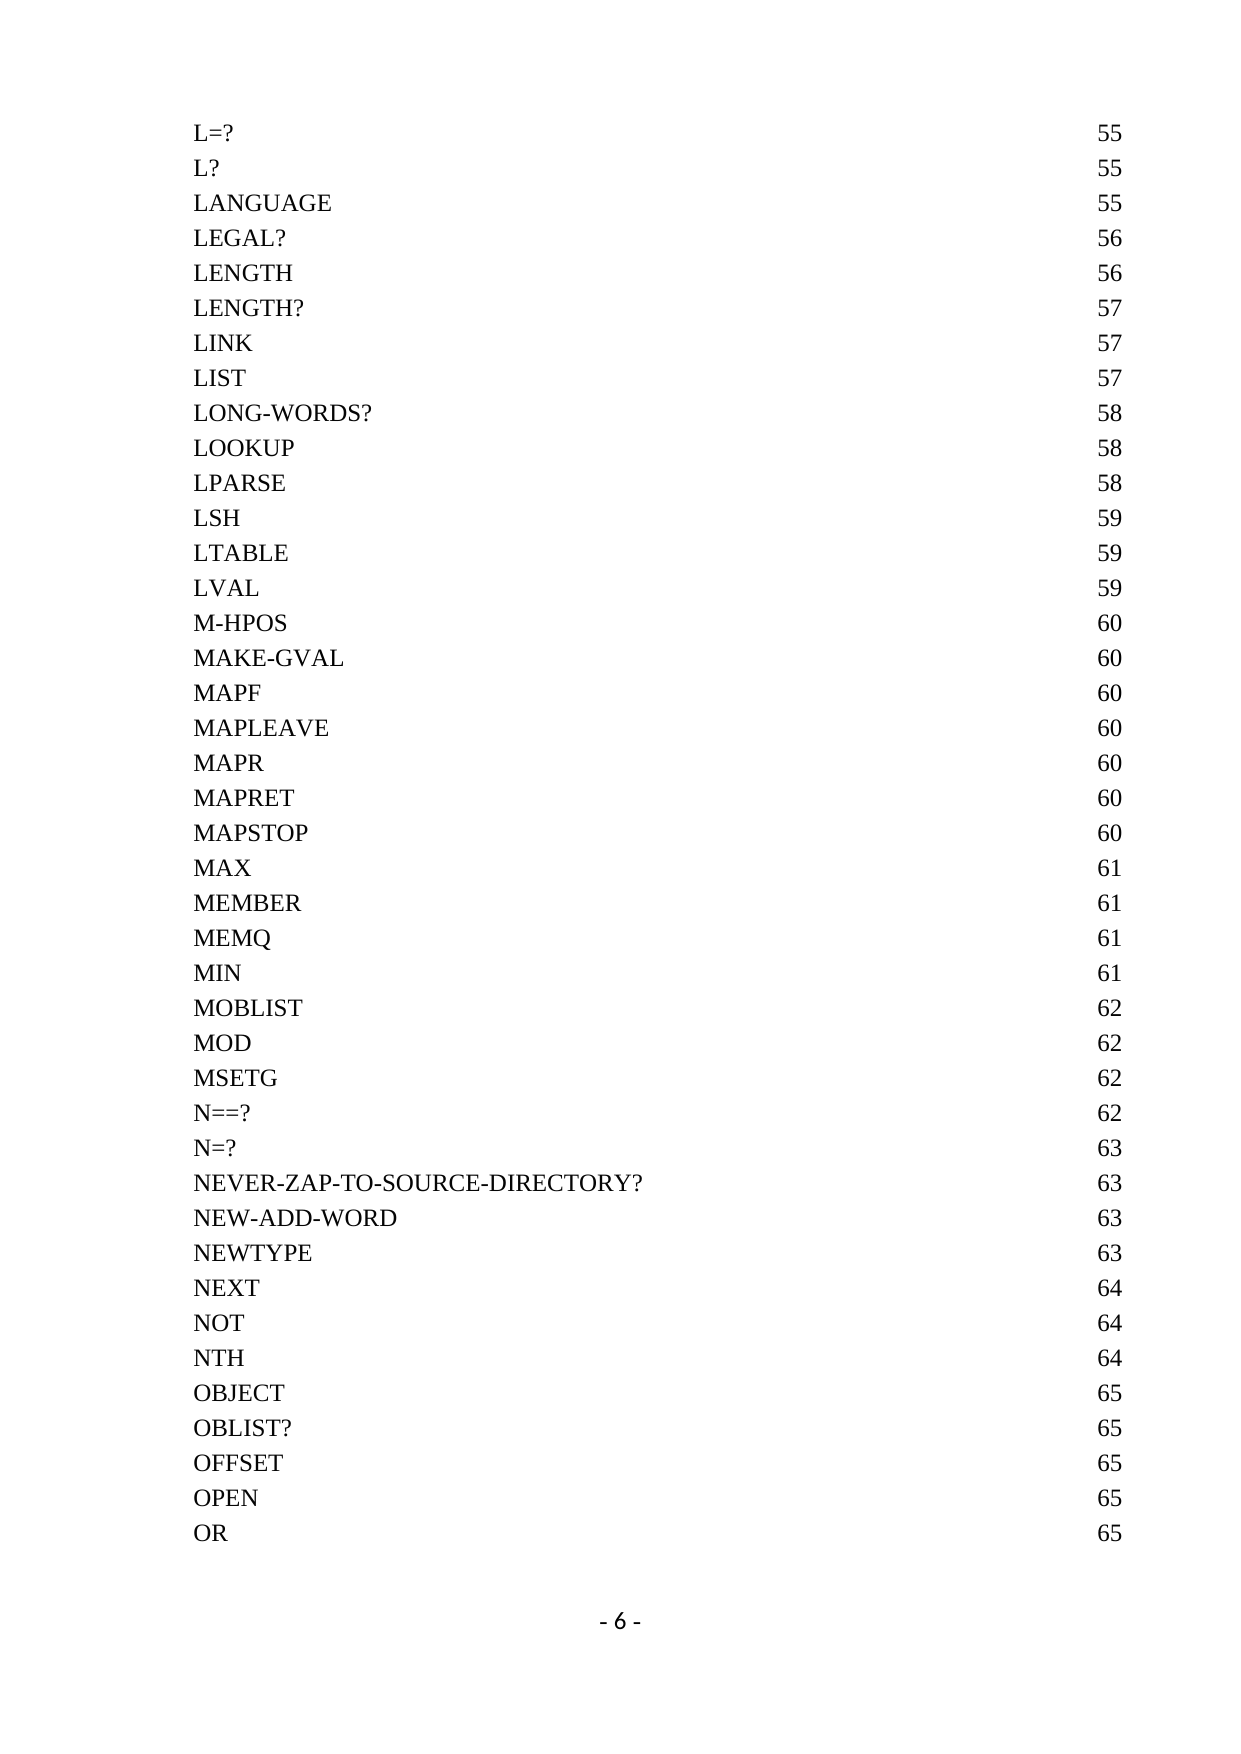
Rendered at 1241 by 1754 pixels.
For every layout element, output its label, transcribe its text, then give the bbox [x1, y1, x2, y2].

text LONG-WORDS? 58 [193, 398, 1122, 427]
text LPARSE 58 [193, 468, 1122, 497]
text MAPSTOP 60 [193, 818, 1122, 847]
text MAPRET 60 [193, 783, 1122, 812]
text OBJECT 65 [193, 1378, 1122, 1407]
text MOD 62 [193, 1028, 1122, 1057]
text MAPLEAVE 60 [193, 713, 1122, 742]
text LEGAL? 56 [193, 223, 1122, 252]
text L=? 55 [193, 118, 1122, 147]
text MOBLIST 62 [193, 993, 1122, 1022]
text LANGUAGE 55 [193, 188, 1122, 217]
text LSH 59 [193, 503, 1122, 532]
text NOT 64 [193, 1308, 1122, 1337]
text MAKE-GVAL 60 [193, 643, 1122, 672]
text N==? 62 [193, 1098, 1122, 1127]
text LENGTH? 57 [193, 293, 1122, 322]
text MSETG 62 [193, 1063, 1122, 1092]
text OFFSET 65 [193, 1448, 1122, 1477]
text MAX 61 [193, 853, 1122, 882]
text MAPF 60 [193, 678, 1122, 707]
text MAPR 60 [193, 748, 1122, 777]
text MEMQ 61 [193, 923, 1122, 952]
text LOOKUP 58 [193, 433, 1122, 462]
text OPEN 65 [193, 1483, 1122, 1512]
text LIST 57 [193, 363, 1122, 392]
text NEW-ADD-WORD 63 [193, 1203, 1122, 1232]
text NTH 64 [193, 1343, 1122, 1372]
text M-HPOS 60 [193, 608, 1122, 637]
text OR 65 [193, 1518, 1122, 1547]
text L? 55 [193, 153, 1122, 182]
text N=? 63 [193, 1133, 1122, 1162]
text LTABLE 59 [193, 538, 1122, 567]
text LVAL 59 [193, 573, 1122, 602]
text LINK 57 [193, 328, 1122, 357]
text NEVER-ZAP-TO-SOURCE-DIRECTORY? 63 [193, 1168, 1122, 1197]
text NEWTYPE 63 [193, 1238, 1122, 1267]
text NEXT 64 [193, 1273, 1122, 1302]
text OBLIST? 65 [193, 1413, 1122, 1442]
text LENGTH 56 [193, 258, 1122, 287]
text MEMBER 61 [193, 888, 1122, 917]
text MIN 61 [193, 958, 1122, 987]
